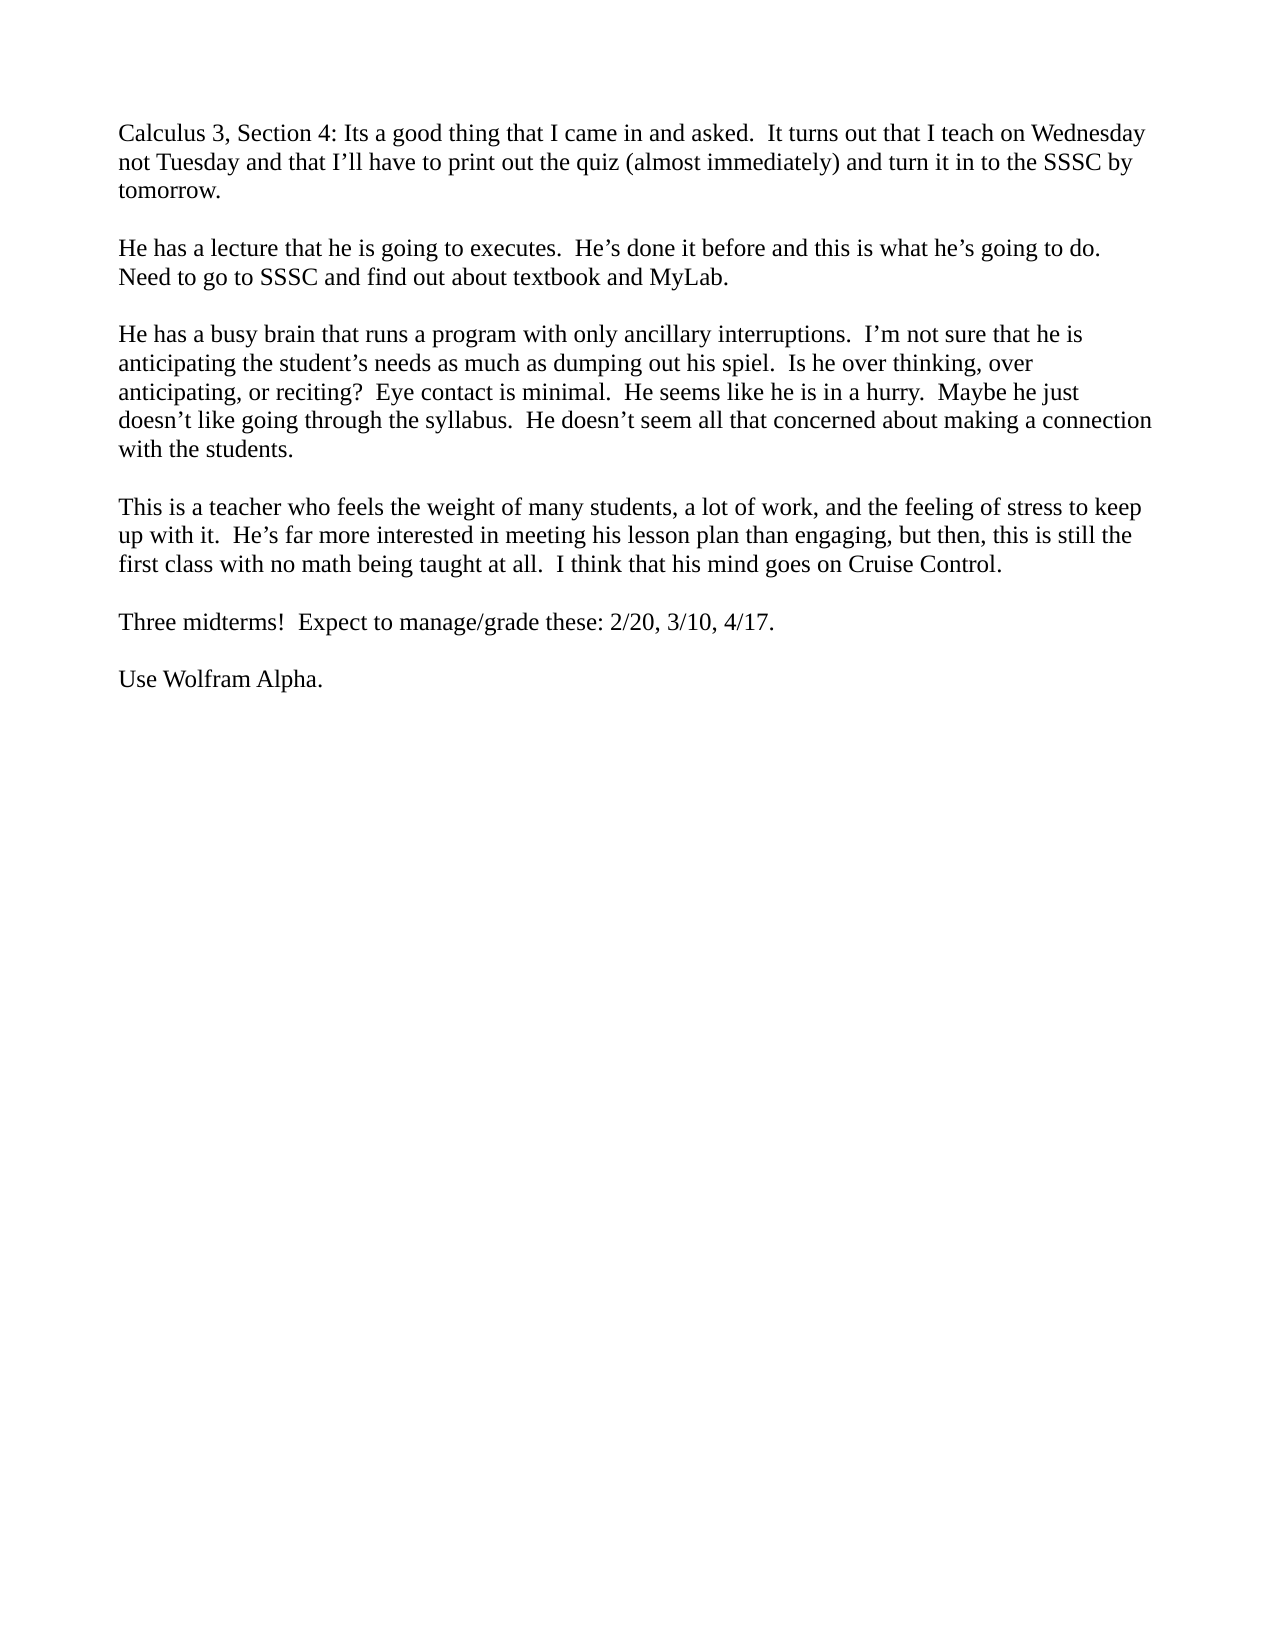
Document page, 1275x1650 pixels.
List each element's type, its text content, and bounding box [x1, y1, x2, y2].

text Calculus 3, Section 4: Its a good thing that I came in and asked. It turns out that I teach on Wednesday not Tuesday and that I’ll have to print out the quiz (almost immediately) and turn it in to the SSSC by tomorrow. [118, 118, 1157, 204]
text Three midterms! Expect to manage/grade these: 2/20, 3/10, 4/17. [118, 607, 1157, 636]
text He has a lecture that he is going to executes. He’s done it before and this is what he’s going to do. Need to go to SSSC and find out about textbook and MyLab. [118, 233, 1157, 291]
text He has a busy brain that runs a program with only ancillary interruptions. I’m not sure that he is anticipating the student’s needs as much as dumping out his spiel. Is he over thinking, over anticipating, or reciting? Eye contact is minimal. He seems like he is in a hurry. Maybe he just doesn’t like going through the syllabus. He doesn’t seem all that concerned about making a connection with the students. [118, 319, 1157, 463]
text This is a teacher who feels the weight of many students, a lot of work, and the feeling of stress to keep up with it. He’s far more interested in meeting his lesson plan than engaging, but then, this is still the first class with no math being taught at all. I think that his mind goes on Cruise Control. [118, 492, 1157, 578]
text Use Wolfram Alpha. [118, 664, 1157, 693]
